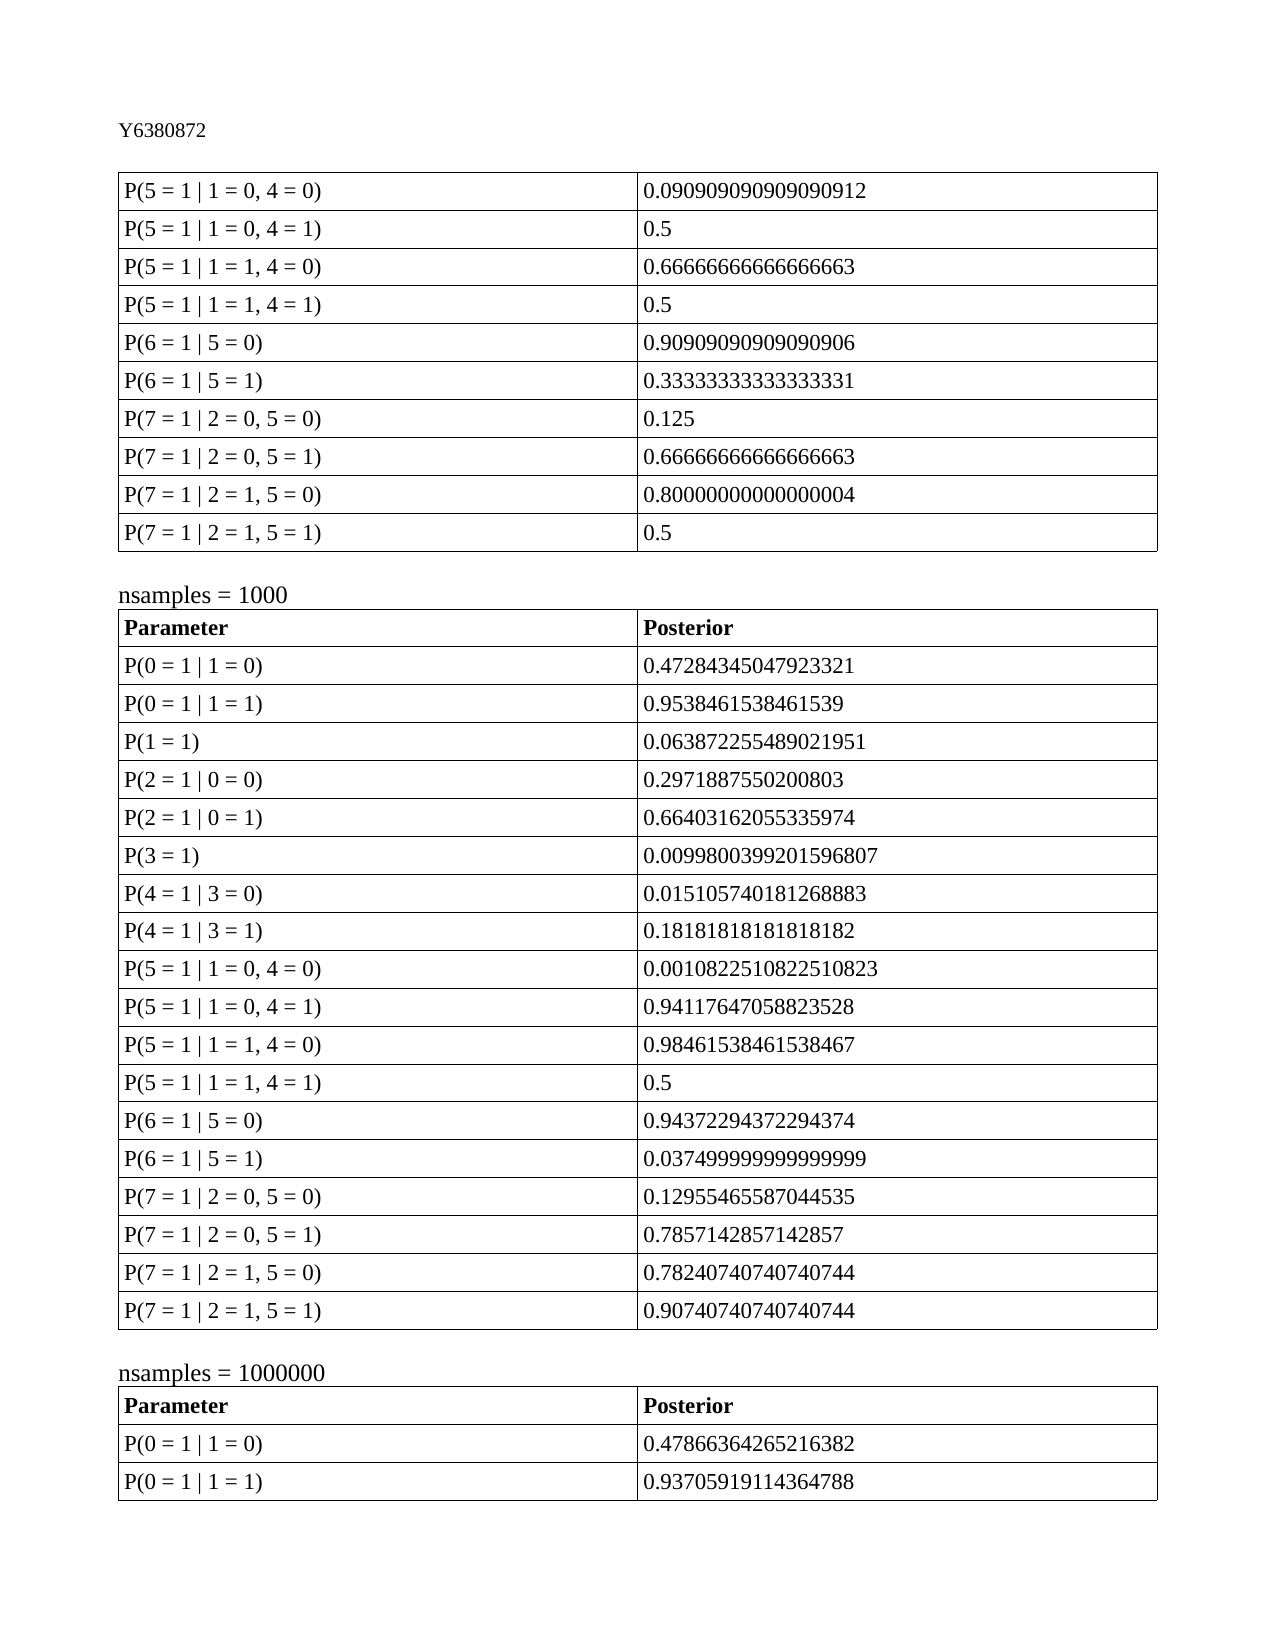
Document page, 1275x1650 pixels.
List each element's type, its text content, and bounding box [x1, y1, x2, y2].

table_header Parameter [119, 610, 637, 646]
table_cell P(7 = 1 | 2 = 0, 5 = 1) [119, 1216, 637, 1253]
table_cell 0.47866364265216382 [638, 1425, 1157, 1462]
table_cell 0.98461538461538467 [638, 1027, 1157, 1063]
table_cell P(6 = 1 | 5 = 0) [119, 1102, 637, 1139]
table_cell P(4 = 1 | 3 = 0) [119, 875, 637, 912]
table_cell 0.0010822510822510823 [638, 951, 1157, 988]
table_cell 0.93705919114364788 [638, 1463, 1157, 1500]
table_cell P(7 = 1 | 2 = 0, 5 = 0) [119, 400, 637, 437]
table_header Posterior [638, 610, 1157, 646]
table_header Parameter [119, 1387, 637, 1424]
table_cell P(5 = 1 | 1 = 0, 4 = 0) [119, 173, 637, 209]
table_cell 0.5 [638, 514, 1157, 551]
table_cell P(4 = 1 | 3 = 1) [119, 913, 637, 950]
table_cell P(2 = 1 | 0 = 1) [119, 799, 637, 836]
table_cell P(5 = 1 | 1 = 0, 4 = 0) [119, 951, 637, 988]
text nsamples = 1000 [118, 580, 1157, 608]
table_cell 0.015105740181268883 [638, 875, 1157, 912]
table_cell P(2 = 1 | 0 = 0) [119, 761, 637, 798]
table_cell P(0 = 1 | 1 = 1) [119, 685, 637, 722]
table_cell P(5 = 1 | 1 = 1, 4 = 1) [119, 286, 637, 323]
table_cell 0.063872255489021951 [638, 723, 1157, 760]
table_header Posterior [638, 1387, 1157, 1424]
table_cell P(7 = 1 | 2 = 0, 5 = 1) [119, 438, 637, 475]
table_cell P(6 = 1 | 5 = 0) [119, 324, 637, 361]
table_cell P(7 = 1 | 2 = 0, 5 = 0) [119, 1178, 637, 1215]
table_cell P(0 = 1 | 1 = 0) [119, 647, 637, 684]
table_cell 0.66666666666666663 [638, 438, 1157, 475]
table_cell P(5 = 1 | 1 = 0, 4 = 1) [119, 989, 637, 1026]
table_cell 0.18181818181818182 [638, 913, 1157, 950]
table_cell P(6 = 1 | 5 = 1) [119, 1140, 637, 1177]
table_cell 0.5 [638, 286, 1157, 323]
table_cell 0.12955465587044535 [638, 1178, 1157, 1215]
table_cell P(6 = 1 | 5 = 1) [119, 362, 637, 399]
table_cell 0.5 [638, 1065, 1157, 1101]
table_cell 0.0099800399201596807 [638, 837, 1157, 874]
table_cell P(7 = 1 | 2 = 1, 5 = 1) [119, 1292, 637, 1329]
table_cell 0.94372294372294374 [638, 1102, 1157, 1139]
table_cell P(1 = 1) [119, 723, 637, 760]
table_cell 0.66666666666666663 [638, 249, 1157, 285]
table_cell 0.80000000000000004 [638, 476, 1157, 513]
table_cell 0.94117647058823528 [638, 989, 1157, 1026]
table_cell 0.90909090909090906 [638, 324, 1157, 361]
table_cell 0.037499999999999999 [638, 1140, 1157, 1177]
text nsamples = 1000000 [118, 1358, 1157, 1386]
table_cell P(7 = 1 | 2 = 1, 5 = 1) [119, 514, 637, 551]
table_cell P(7 = 1 | 2 = 1, 5 = 0) [119, 476, 637, 513]
table_cell 0.78240740740740744 [638, 1254, 1157, 1291]
table_cell P(0 = 1 | 1 = 1) [119, 1463, 637, 1500]
table_cell 0.47284345047923321 [638, 647, 1157, 684]
table_cell P(5 = 1 | 1 = 1, 4 = 0) [119, 1027, 637, 1063]
table_cell 0.9538461538461539 [638, 685, 1157, 722]
table_cell 0.125 [638, 400, 1157, 437]
table_cell P(5 = 1 | 1 = 0, 4 = 1) [119, 211, 637, 247]
table_cell P(5 = 1 | 1 = 1, 4 = 1) [119, 1065, 637, 1101]
table_cell 0.66403162055335974 [638, 799, 1157, 836]
table_cell 0.090909090909090912 [638, 173, 1157, 209]
table_cell P(0 = 1 | 1 = 0) [119, 1425, 637, 1462]
table_cell 0.2971887550200803 [638, 761, 1157, 798]
table_cell 0.33333333333333331 [638, 362, 1157, 399]
table_cell P(3 = 1) [119, 837, 637, 874]
table_cell P(7 = 1 | 2 = 1, 5 = 0) [119, 1254, 637, 1291]
table_cell 0.5 [638, 211, 1157, 247]
table_cell 0.7857142857142857 [638, 1216, 1157, 1253]
table_cell P(5 = 1 | 1 = 1, 4 = 0) [119, 249, 637, 285]
table_cell 0.90740740740740744 [638, 1292, 1157, 1329]
